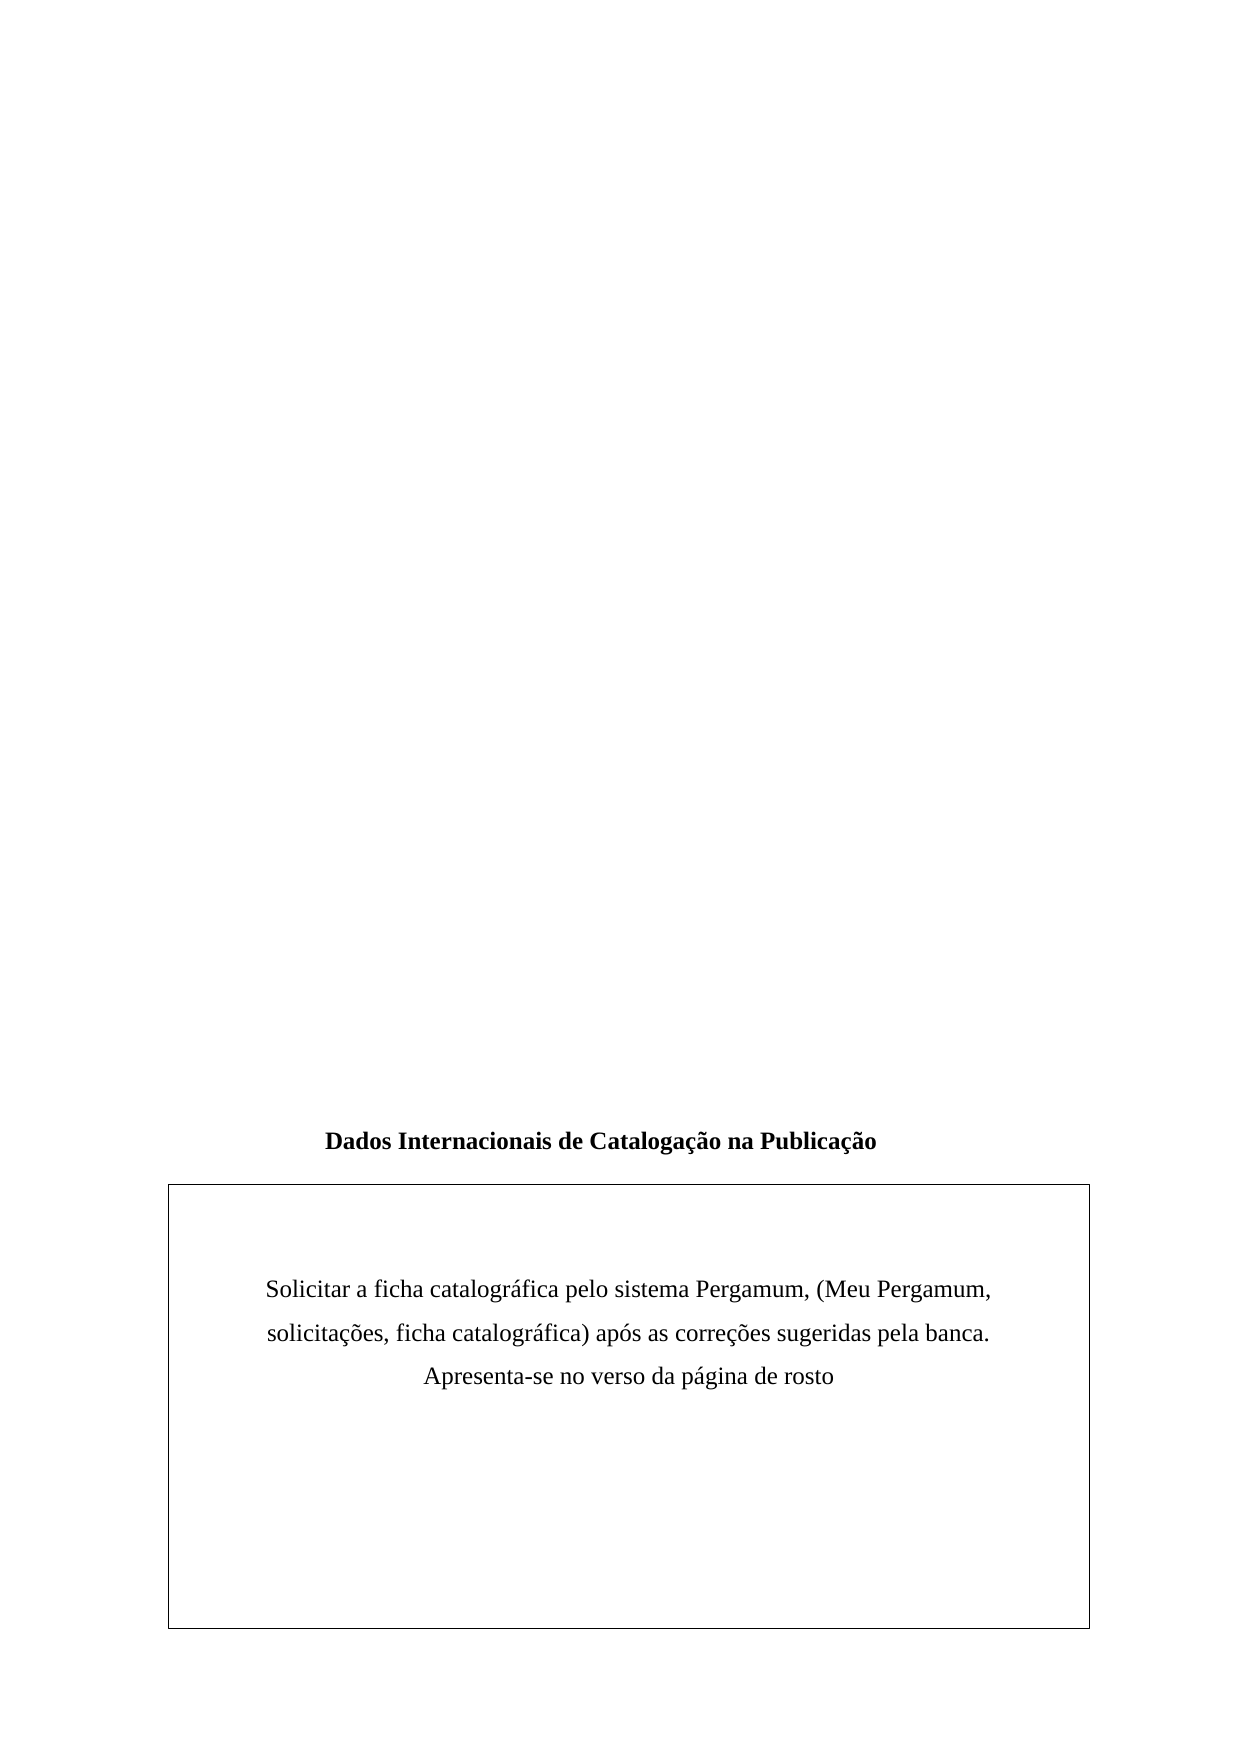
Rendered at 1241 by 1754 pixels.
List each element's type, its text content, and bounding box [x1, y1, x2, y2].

text Dados Internacionais de Catalogação na Publicação [251, 1126, 1122, 1155]
text Solicitar a ficha catalográfica pelo sistema Pergamum, (Meu Pergamum, solicitações, ficha catalográfica) após as correções sugeridas pela banca. Apresenta-se no verso da página de rosto [243, 1274, 1014, 1389]
